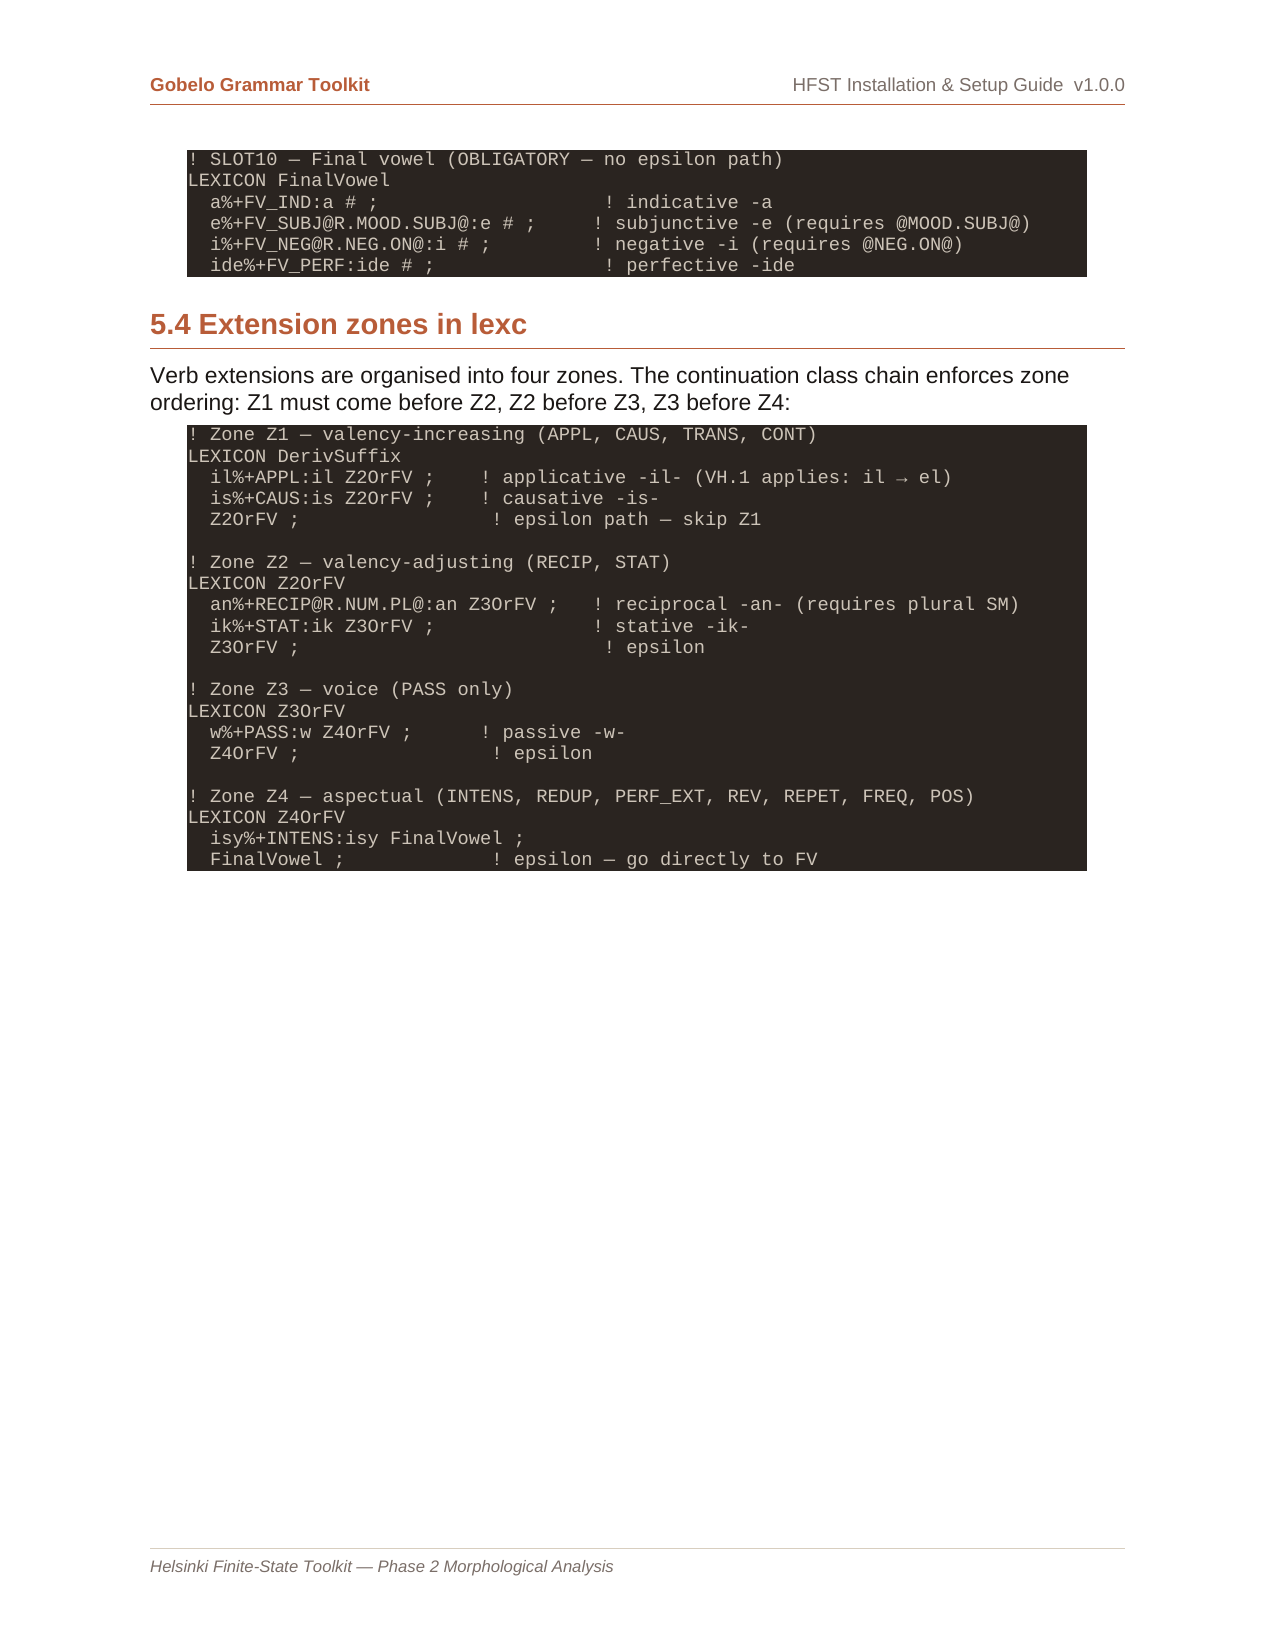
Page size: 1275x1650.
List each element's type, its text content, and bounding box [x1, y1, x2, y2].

text LEXICON Z4OrFV [187, 808, 1087, 829]
text ik%+STAT:ik Z3OrFV ; ! stative -ik- [187, 616, 1087, 638]
text ide%+FV_PERF:ide # ; ! perfective -ide [187, 256, 1087, 277]
text w%+PASS:w Z4OrFV ; ! passive -w- [187, 723, 1087, 744]
text ! Zone Z3 — voice (PASS only) [187, 680, 1087, 701]
text ! Zone Z2 — valency-adjusting (RECIP, STAT) [187, 553, 1087, 574]
text Z2OrFV ; ! epsilon path — skip Z1 [187, 510, 1087, 531]
subtitle 5.4 Extension zones in lexc [150, 307, 1125, 348]
text Verb extensions are organised into four zones. The continuation class chain enforces zone ordering: Z1 must come before Z2, Z2 before Z3, Z3 before Z4: [150, 362, 1125, 415]
text LEXICON DerivSuffix [187, 446, 1087, 468]
text a%+FV_IND:a # ; ! indicative -a [187, 192, 1087, 214]
text LEXICON FinalVowel [187, 171, 1087, 192]
text ! SLOT10 — Final vowel (OBLIGATORY — no epsilon path) [187, 150, 1087, 171]
text ! Zone Z4 — aspectual (INTENS, REDUP, PERF_EXT, REV, REPET, FREQ, POS) [187, 786, 1087, 808]
text il%+APPL:il Z2OrFV ; ! applicative -il- (VH.1 applies: il → el) [187, 468, 1087, 489]
text ! Zone Z1 — valency-increasing (APPL, CAUS, TRANS, CONT) [187, 425, 1087, 446]
text FinalVowel ; ! epsilon — go directly to FV [187, 850, 1087, 871]
text an%+RECIP@R.NUM.PL@:an Z3OrFV ; ! reciprocal -an- (requires plural SM) [187, 595, 1087, 616]
text LEXICON Z2OrFV [187, 574, 1087, 595]
text LEXICON Z3OrFV [187, 701, 1087, 723]
text Z4OrFV ; ! epsilon [187, 744, 1087, 765]
text Z3OrFV ; ! epsilon [187, 638, 1087, 659]
text i%+FV_NEG@R.NEG.ON@:i # ; ! negative -i (requires @NEG.ON@) [187, 235, 1087, 256]
text e%+FV_SUBJ@R.MOOD.SUBJ@:e # ; ! subjunctive -e (requires @MOOD.SUBJ@) [187, 214, 1087, 235]
text isy%+INTENS:isy FinalVowel ; [187, 829, 1087, 850]
text is%+CAUS:is Z2OrFV ; ! causative -is- [187, 489, 1087, 510]
